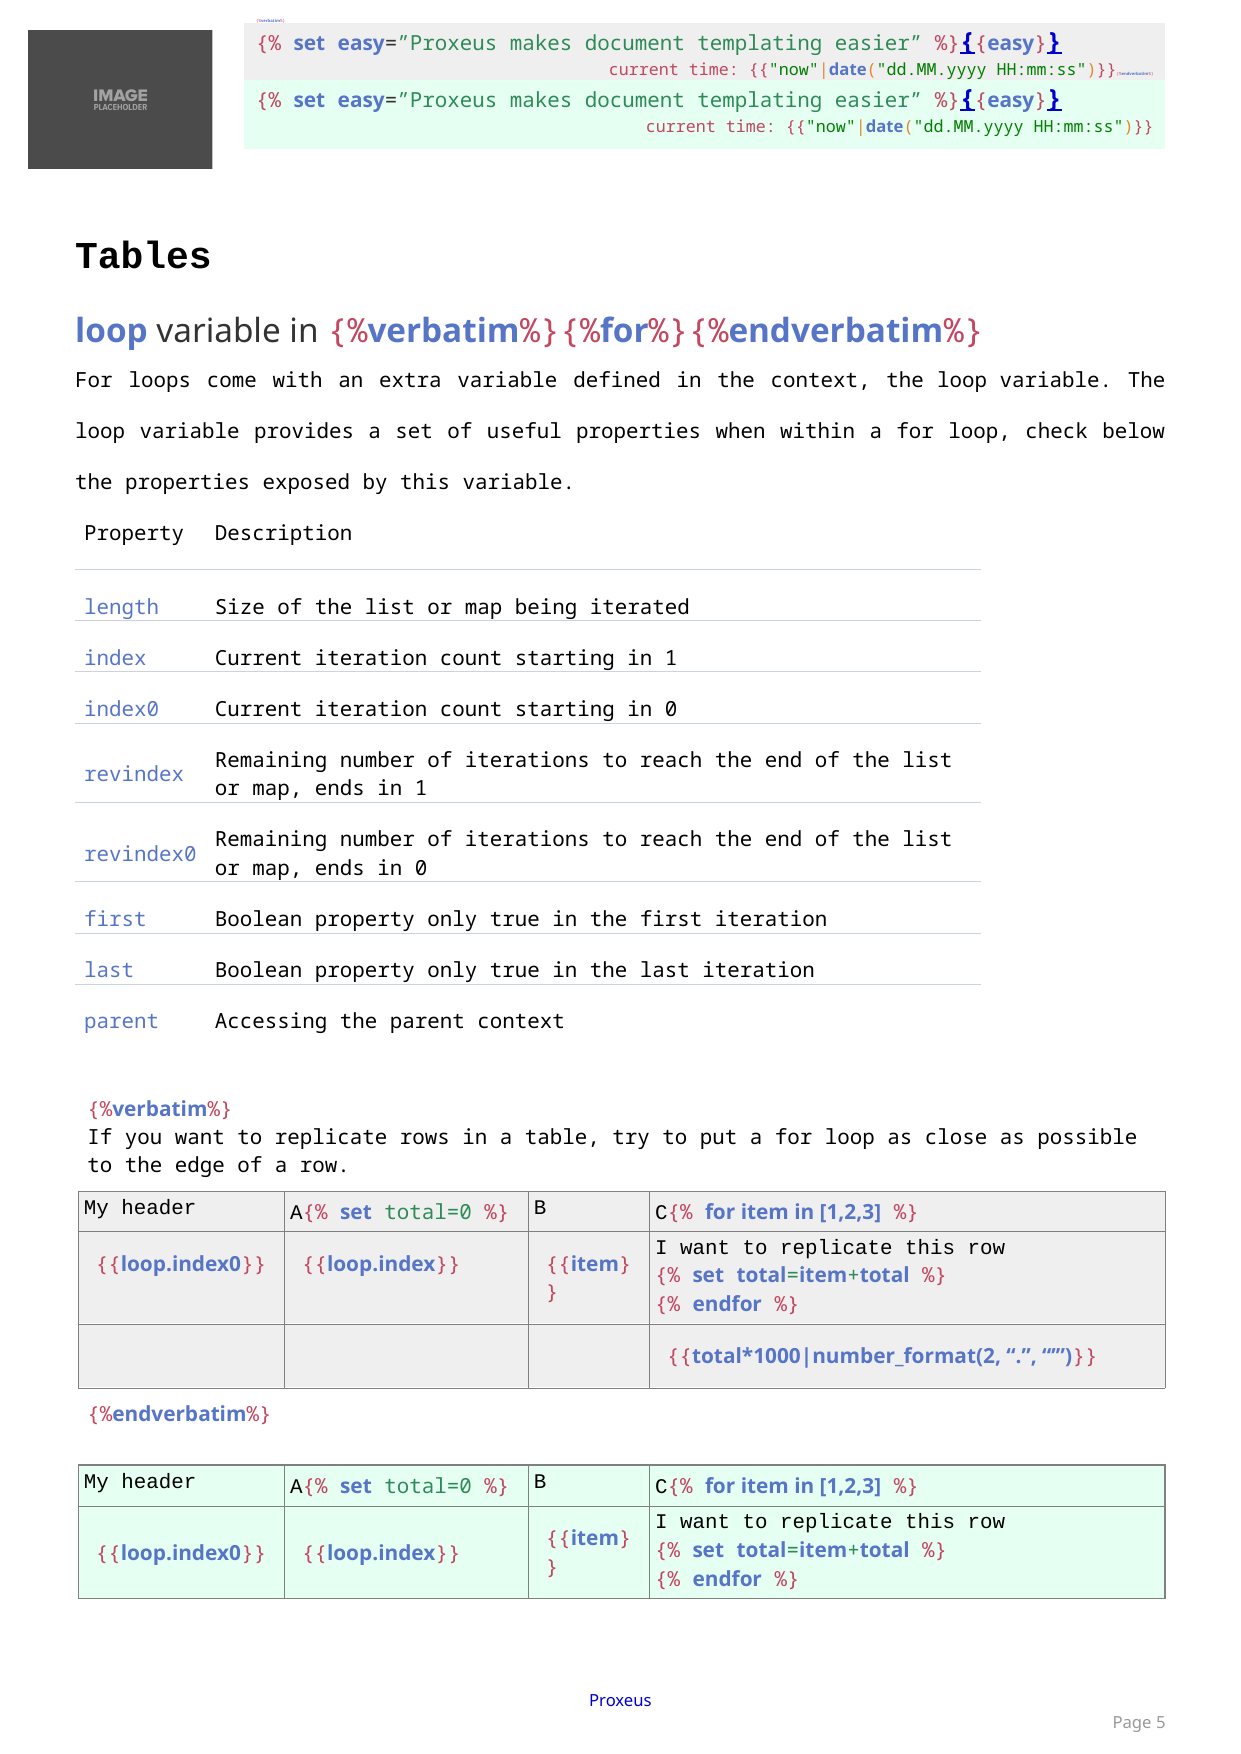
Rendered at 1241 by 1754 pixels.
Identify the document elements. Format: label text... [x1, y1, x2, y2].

table_cell Current iteration count starting in 0 [206, 672, 981, 722]
table_cell revindex [75, 724, 206, 802]
table_cell Remaining number of iterations to reach the end of the list or map, ends in 0 [206, 803, 981, 881]
table_cell index0 [75, 672, 206, 722]
subtitle Tables [75, 237, 1165, 280]
table_header Description [206, 518, 981, 569]
table_cell Boolean property only true in the last iteration [206, 934, 981, 983]
table_header B [529, 1466, 649, 1506]
table_cell {{loop.index}} [285, 1232, 528, 1323]
table_header A{% set total=0 %} [285, 1466, 528, 1506]
table_cell {{loop.index}} [285, 1507, 528, 1598]
table_cell Size of the list or map being iterated [206, 570, 981, 620]
table_cell I want to replicate this row {% set total=item+total %} {% endfor %} [650, 1232, 1165, 1323]
table_cell I want to replicate this row {% set total=item+total %} {% endfor %} [650, 1507, 1164, 1598]
table_header C{% for item in [1,2,3] %} [650, 1192, 1165, 1231]
table_cell index [75, 621, 206, 671]
table_cell {{loop.index0}} [79, 1507, 284, 1598]
table_cell Remaining number of iterations to reach the end of the list or map, ends in 1 [206, 724, 981, 802]
table_header My header [79, 1192, 284, 1231]
text For loops come with an extra variable defined in the context, the loop variable. The loop variable provides a set of useful properties when within a for loop, check below the properties exposed by this variable. [75, 365, 1165, 496]
table_cell length [75, 570, 206, 620]
table_cell Accessing the parent context [206, 985, 981, 1034]
table_header Property [75, 518, 206, 569]
table_cell {{loop.index0}} [79, 1232, 284, 1323]
table_cell Boolean property only true in the first iteration [206, 882, 981, 932]
table_cell [529, 1325, 649, 1387]
picture [28, 30, 213, 169]
table_cell parent [75, 985, 206, 1034]
subtitle loop variable in {%verbatim%}{%for%}{%endverbatim%} [75, 307, 1165, 352]
table_cell {{item}} [529, 1507, 649, 1598]
table_cell [79, 1325, 284, 1387]
table_header B [529, 1192, 649, 1231]
table_cell last [75, 934, 206, 983]
text If you want to replicate rows in a table, try to put a for loop as close as possible to the edge of a row. [75, 1122, 1165, 1191]
table_header C{% for item in [1,2,3] %} [650, 1466, 1164, 1506]
table_cell revindex0 [75, 803, 206, 881]
table_cell Current iteration count starting in 1 [206, 621, 981, 671]
table_header A{% set total=0 %} [285, 1192, 528, 1231]
table_cell {{total*1000|number_format(2, “.”, “’”)}} [650, 1325, 1165, 1387]
text {%endverbatim%} [75, 1387, 1165, 1428]
table_cell [285, 1325, 528, 1387]
table_cell {{item}} [529, 1232, 649, 1323]
table_header My header [79, 1466, 284, 1506]
table_cell first [75, 882, 206, 932]
text {%verbatim%} [75, 1082, 1165, 1122]
